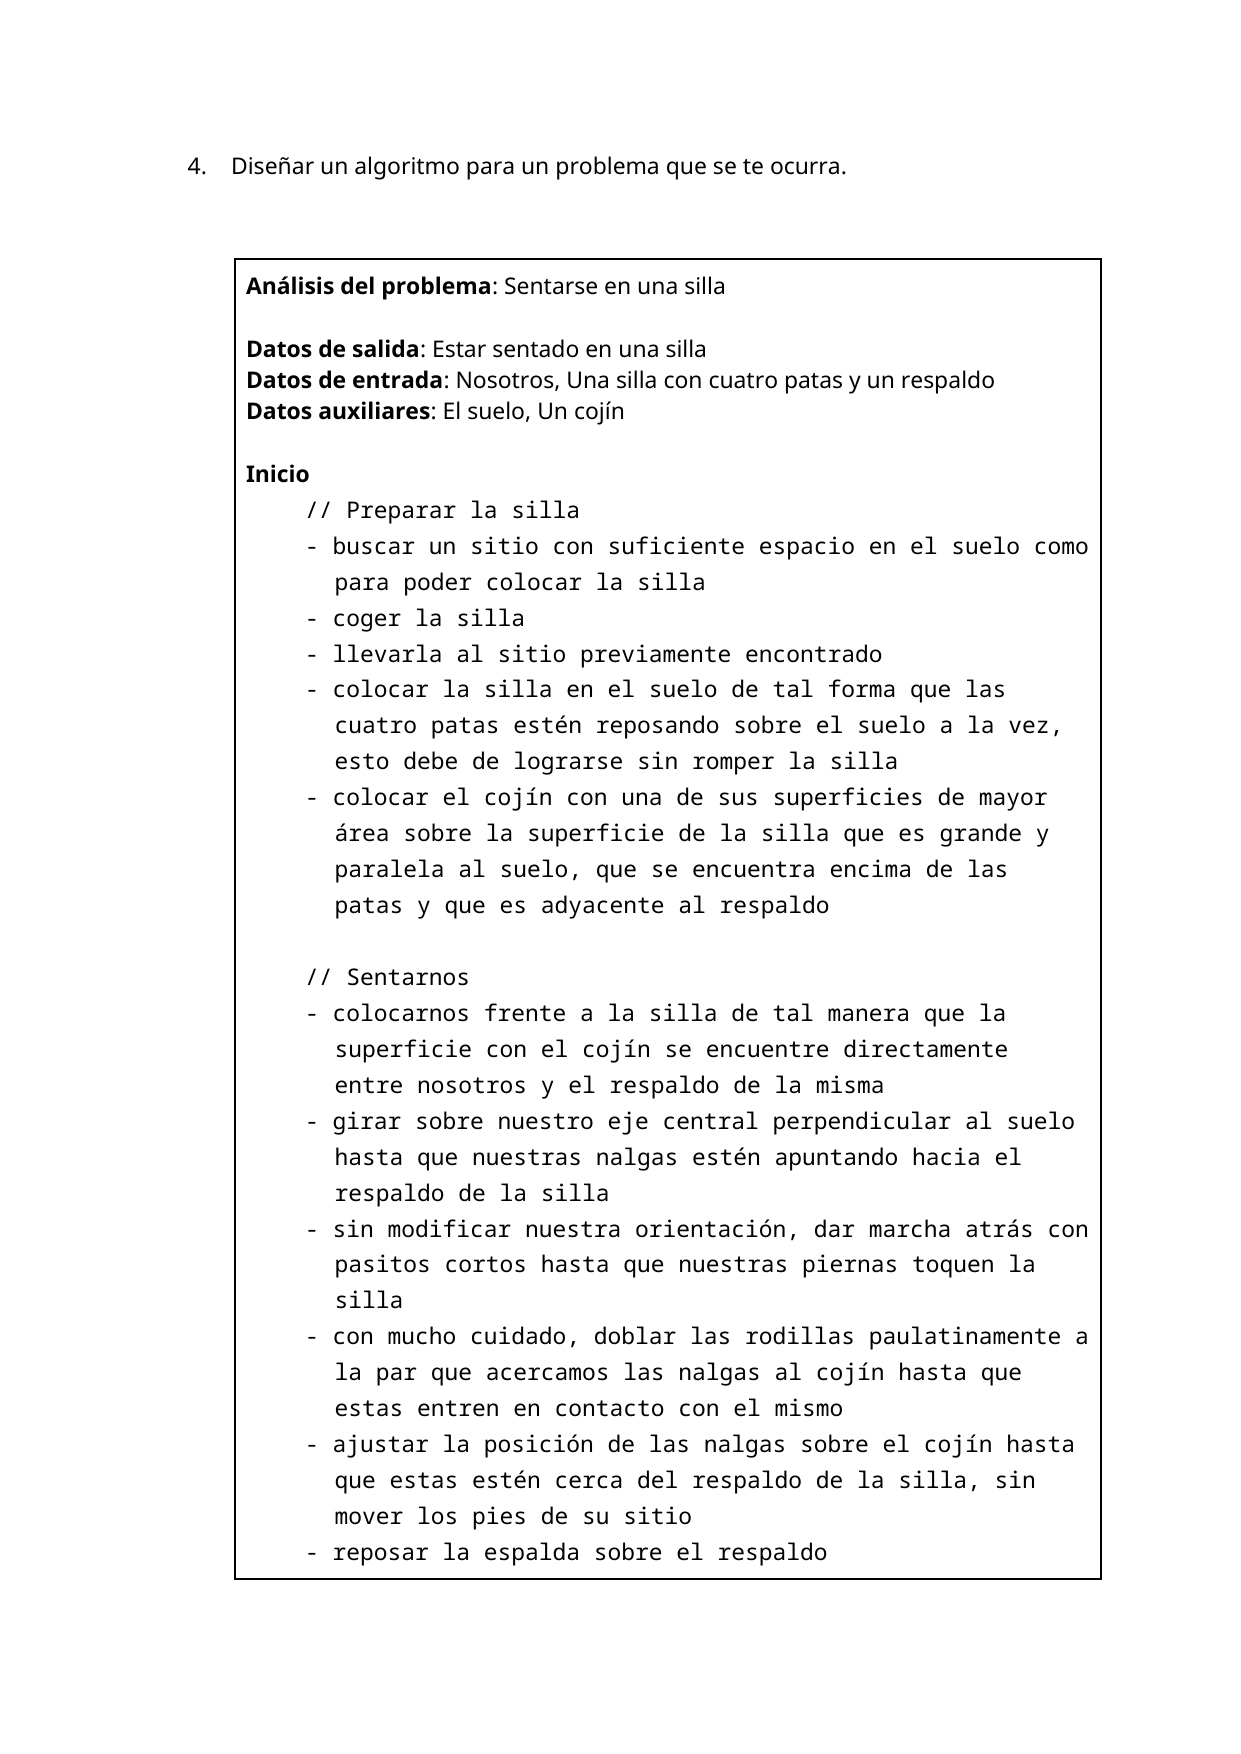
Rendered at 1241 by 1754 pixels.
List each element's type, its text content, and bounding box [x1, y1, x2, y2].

table_header Análisis del problema: Sentarse en una silla Datos de salida: Estar sentado en una silla Datos de entrada: Nosotros, Una silla con cuatro patas y un respaldo Datos auxiliares: El suelo, Un cojín Inicio // Preparar la silla - buscar un sitio con suficiente espacio en el suelo como para poder colocar la silla - coger la silla - llevarla al sitio previamente encontrado - colocar la silla en el suelo de tal forma que las cuatro patas estén reposando sobre el suelo a la vez, esto debe de lograrse sin romper la silla - colocar el cojín con una de sus superficies de mayor área sobre la superficie de la silla que es grande y paralela al suelo, que se encuentra encima de las patas y que es adyacente al respaldo // Sentarnos - colocarnos frente a la silla de tal manera que la superficie con el cojín se encuentre directamente entre nosotros y el respaldo de la misma - girar sobre nuestro eje central perpendicular al suelo hasta que nuestras nalgas estén apuntando hacia el respaldo de la silla - sin modificar nuestra orientación, dar marcha atrás con pasitos cortos hasta que nuestras piernas toquen la silla - con mucho cuidado, doblar las rodillas paulatinamente a la par que acercamos las nalgas al cojín hasta que estas entren en contacto con el mismo - ajustar la posición de las nalgas sobre el cojín hasta que estas estén cerca del respaldo de la silla, sin mover los pies de su sitio - reposar la espalda sobre el respaldo [236, 260, 1100, 1578]
list Diseñar un algoritmo para un problema que se te ocurra. [187, 150, 1090, 181]
